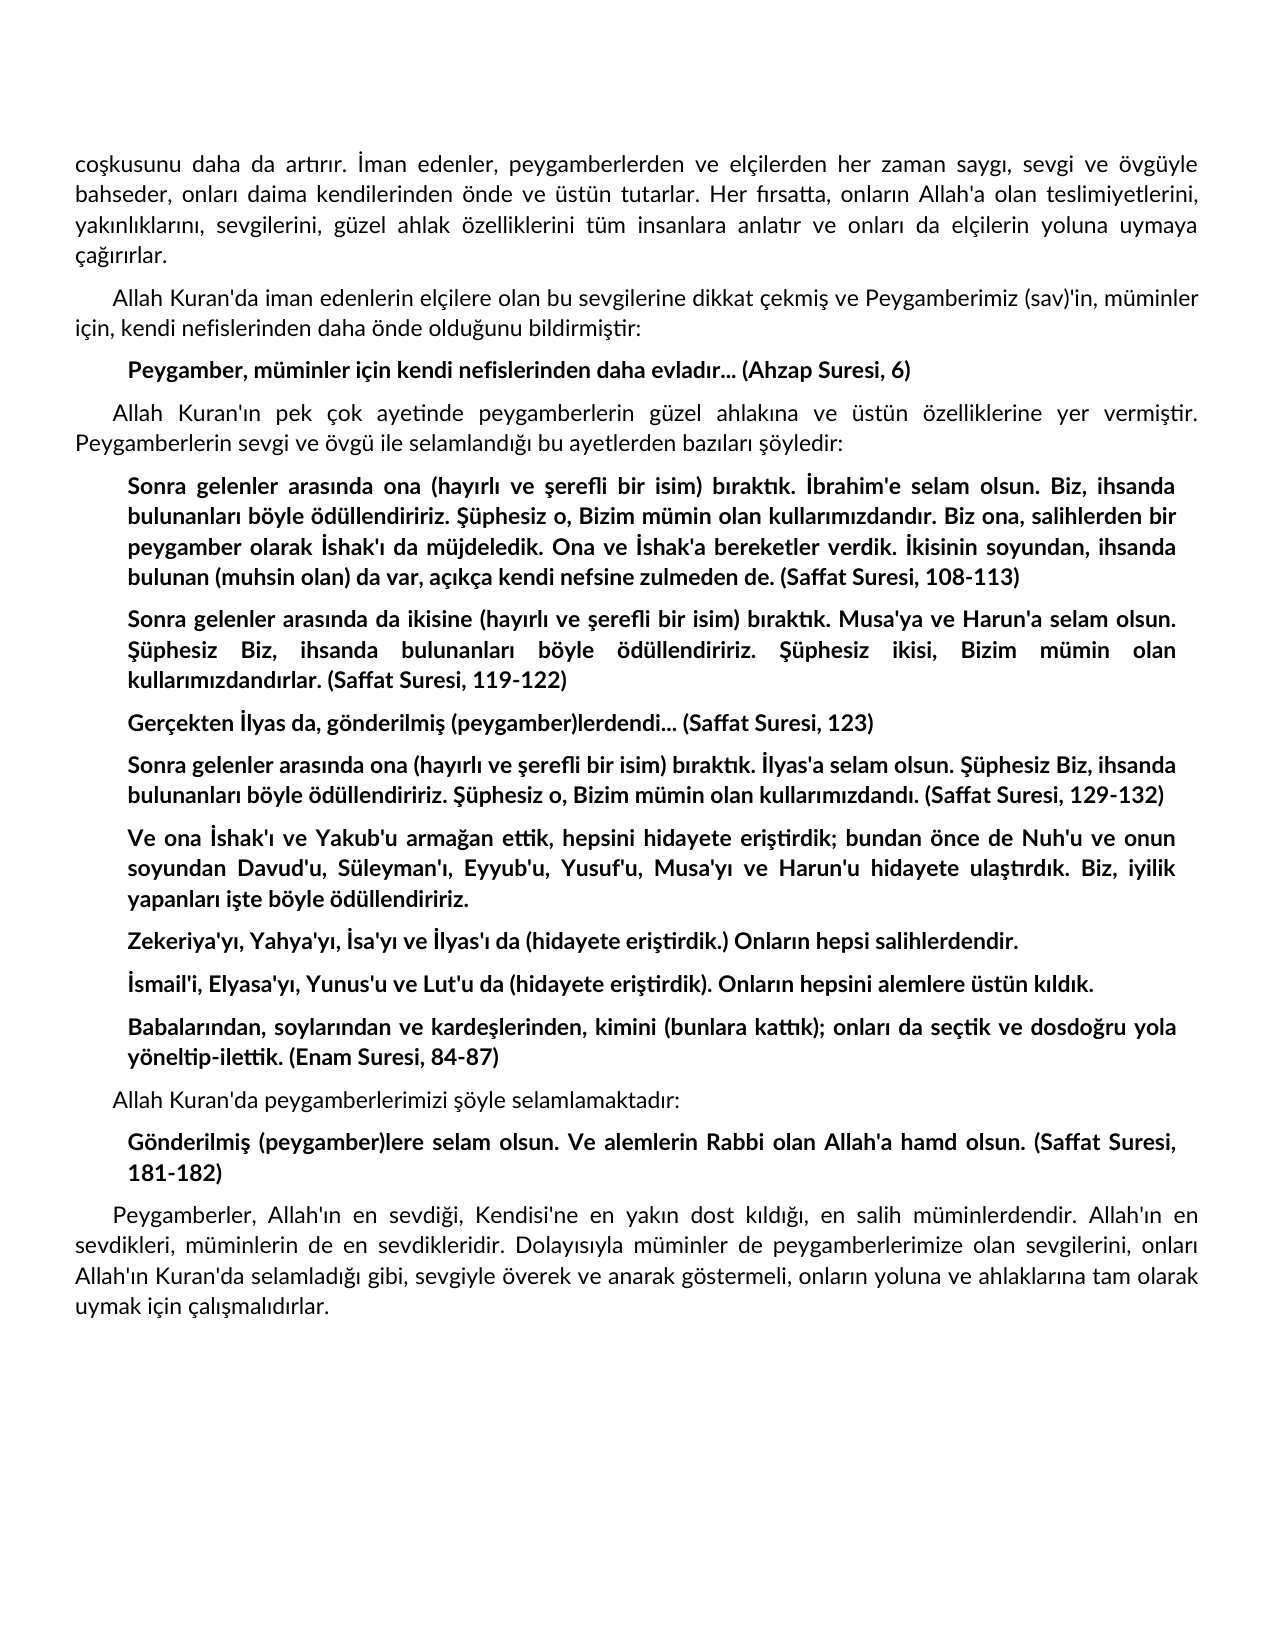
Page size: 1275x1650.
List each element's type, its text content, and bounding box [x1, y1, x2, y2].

text Gönderilmiş (peygamber)lere selam olsun. Ve alemlerin Rabbi olan Allah'a hamd olsun. (Saffat Suresi, 181-182) [127, 1128, 1177, 1186]
text Sonra gelenler arasında da ikisine (hayırlı ve şerefli bir isim) bıraktık. Musa'ya ve Harun'a selam olsun. Şüphesiz Biz, ihsanda bulunanları böyle ödüllendiririz. Şüphesiz ikisi, Bizim mümin olan kullarımızdandırlar. (Saffat Suresi, 119-122) [127, 605, 1177, 693]
text Zekeriya'yı, Yahya'yı, İsa'yı ve İlyas'ı da (hidayete eriştirdik.) Onların hepsi salihlerdendir. [127, 927, 1177, 954]
text Babalarından, soylarından ve kardeşlerinden, kimini (bunlara kattık); onları da seçtik ve dosdoğru yola yöneltip-ilettik. (Enam Suresi, 84-87) [127, 1012, 1177, 1070]
text coşkusunu daha da artırır. İman edenler, peygamberlerden ve elçilerden her zaman saygı, sevgi ve övgüyle bahseder, onları daima kendilerinden önde ve üstün tutarlar. Her fırsatta, onların Allah'a olan teslimiyetlerini, yakınlıklarını, sevgilerini, güzel ahlak özelliklerini tüm insanlara anlatır ve onları da elçilerin yoluna uymaya çağırırlar. [75, 150, 1200, 268]
text Peygamber, müminler için kendi nefislerinden daha evladır... (Ahzap Suresi, 6) [127, 356, 1177, 384]
text Ve ona İshak'ı ve Yakub'u armağan ettik, hepsini hidayete eriştirdik; bundan önce de Nuh'u ve onun soyundan Davud'u, Süleyman'ı, Eyyub'u, Yusuf'u, Musa'yı ve Harun'u hidayete ulaştırdık. Biz, iyilik yapanları işte böyle ödüllendiririz. [127, 824, 1177, 912]
text Peygamberler, Allah'ın en sevdiği, Kendisi'ne en yakın dost kıldığı, en salih müminlerdendir. Allah'ın en sevdikleri, müminlerin de en sevdikleridir. Dolayısıyla müminler de peygamberlerimize olan sevgilerini, onları Allah'ın Kuran'da selamladığı gibi, sevgiyle överek ve anarak göstermeli, onların yoluna ve ahlaklarına tam olarak uymak için çalışmalıdırlar. [75, 1201, 1200, 1319]
text Allah Kuran'ın pek çok ayetinde peygamberlerin güzel ahlakına ve üstün özelliklerine yer vermiştir. Peygamberlerin sevgi ve övgü ile selamlandığı bu ayetlerden bazıları şöyledir: [75, 399, 1200, 457]
text Sonra gelenler arasında ona (hayırlı ve şerefli bir isim) bıraktık. İbrahim'e selam olsun. Biz, ihsanda bulunanları böyle ödüllendiririz. Şüphesiz o, Bizim mümin olan kullarımızdandır. Biz ona, salihlerden bir peygamber olarak İshak'ı da müjdeledik. Ona ve İshak'a bereketler verdik. İkisinin soyundan, ihsanda bulunan (muhsin olan) da var, açıkça kendi nefsine zulmeden de. (Saffat Suresi, 108-113) [127, 472, 1177, 590]
text İsmail'i, Elyasa'yı, Yunus'u ve Lut'u da (hidayete eriştirdik). Onların hepsini alemlere üstün kıldık. [127, 970, 1177, 997]
text Allah Kuran'da peygamberlerimizi şöyle selamlamaktadır: [75, 1085, 1200, 1113]
text Allah Kuran'da iman edenlerin elçilere olan bu sevgilerine dikkat çekmiş ve Peygamberimiz (sav)'in, müminler için, kendi nefislerinden daha önde olduğunu bildirmiştir: [75, 283, 1200, 341]
text Sonra gelenler arasında ona (hayırlı ve şerefli bir isim) bıraktık. İlyas'a selam olsun. Şüphesiz Biz, ihsanda bulunanları böyle ödüllendiririz. Şüphesiz o, Bizim mümin olan kullarımızdandı. (Saffat Suresi, 129-132) [127, 751, 1177, 809]
text Gerçekten İlyas da, gönderilmiş (peygamber)lerdendi... (Saffat Suresi, 123) [127, 708, 1177, 736]
